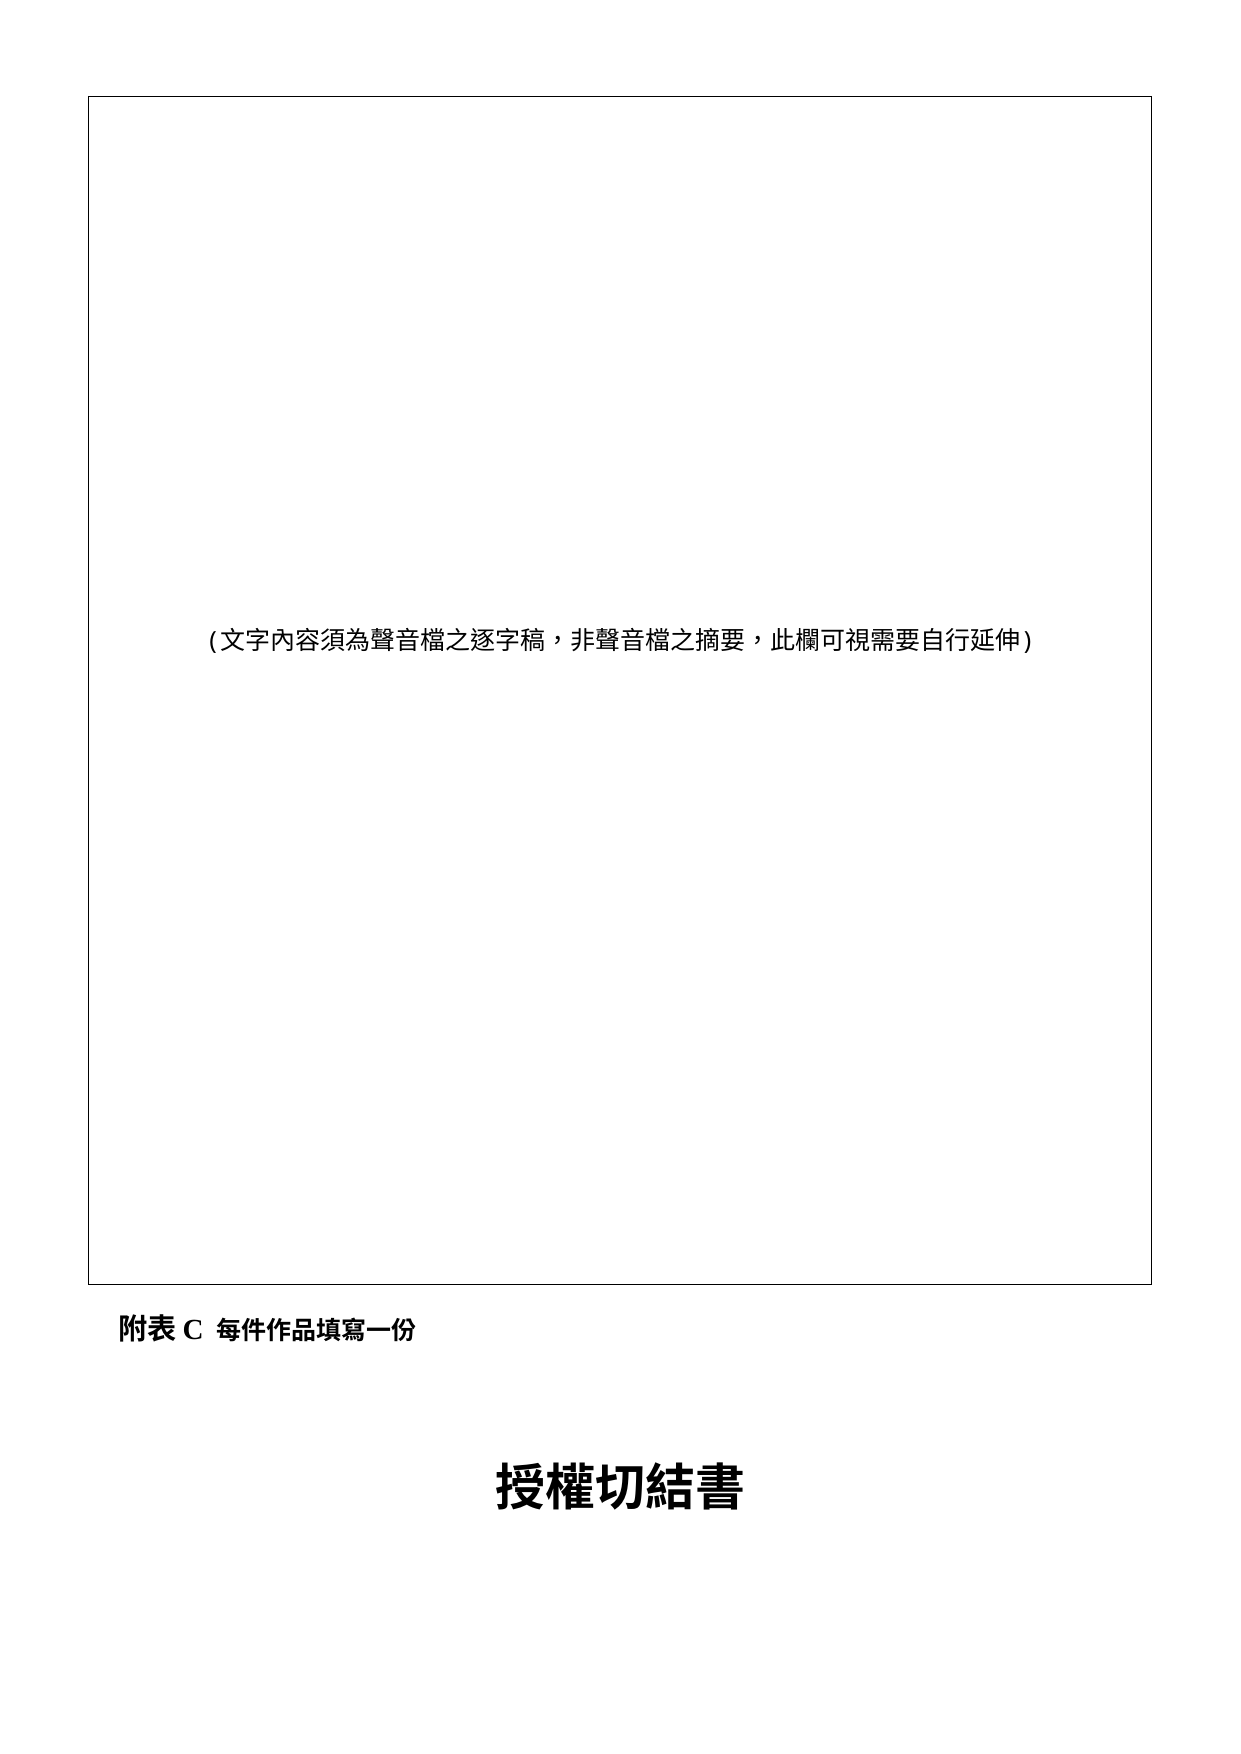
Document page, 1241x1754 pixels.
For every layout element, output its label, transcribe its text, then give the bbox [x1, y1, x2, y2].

table_cell (文字內容須為聲音檔之逐字稿，非聲音檔之摘要，此欄可視需要自行延伸) [89, 97, 1151, 1284]
text 授權切結書 [118, 1410, 1122, 1535]
text 附表C 每件作品填寫一份 [118, 1285, 1122, 1348]
